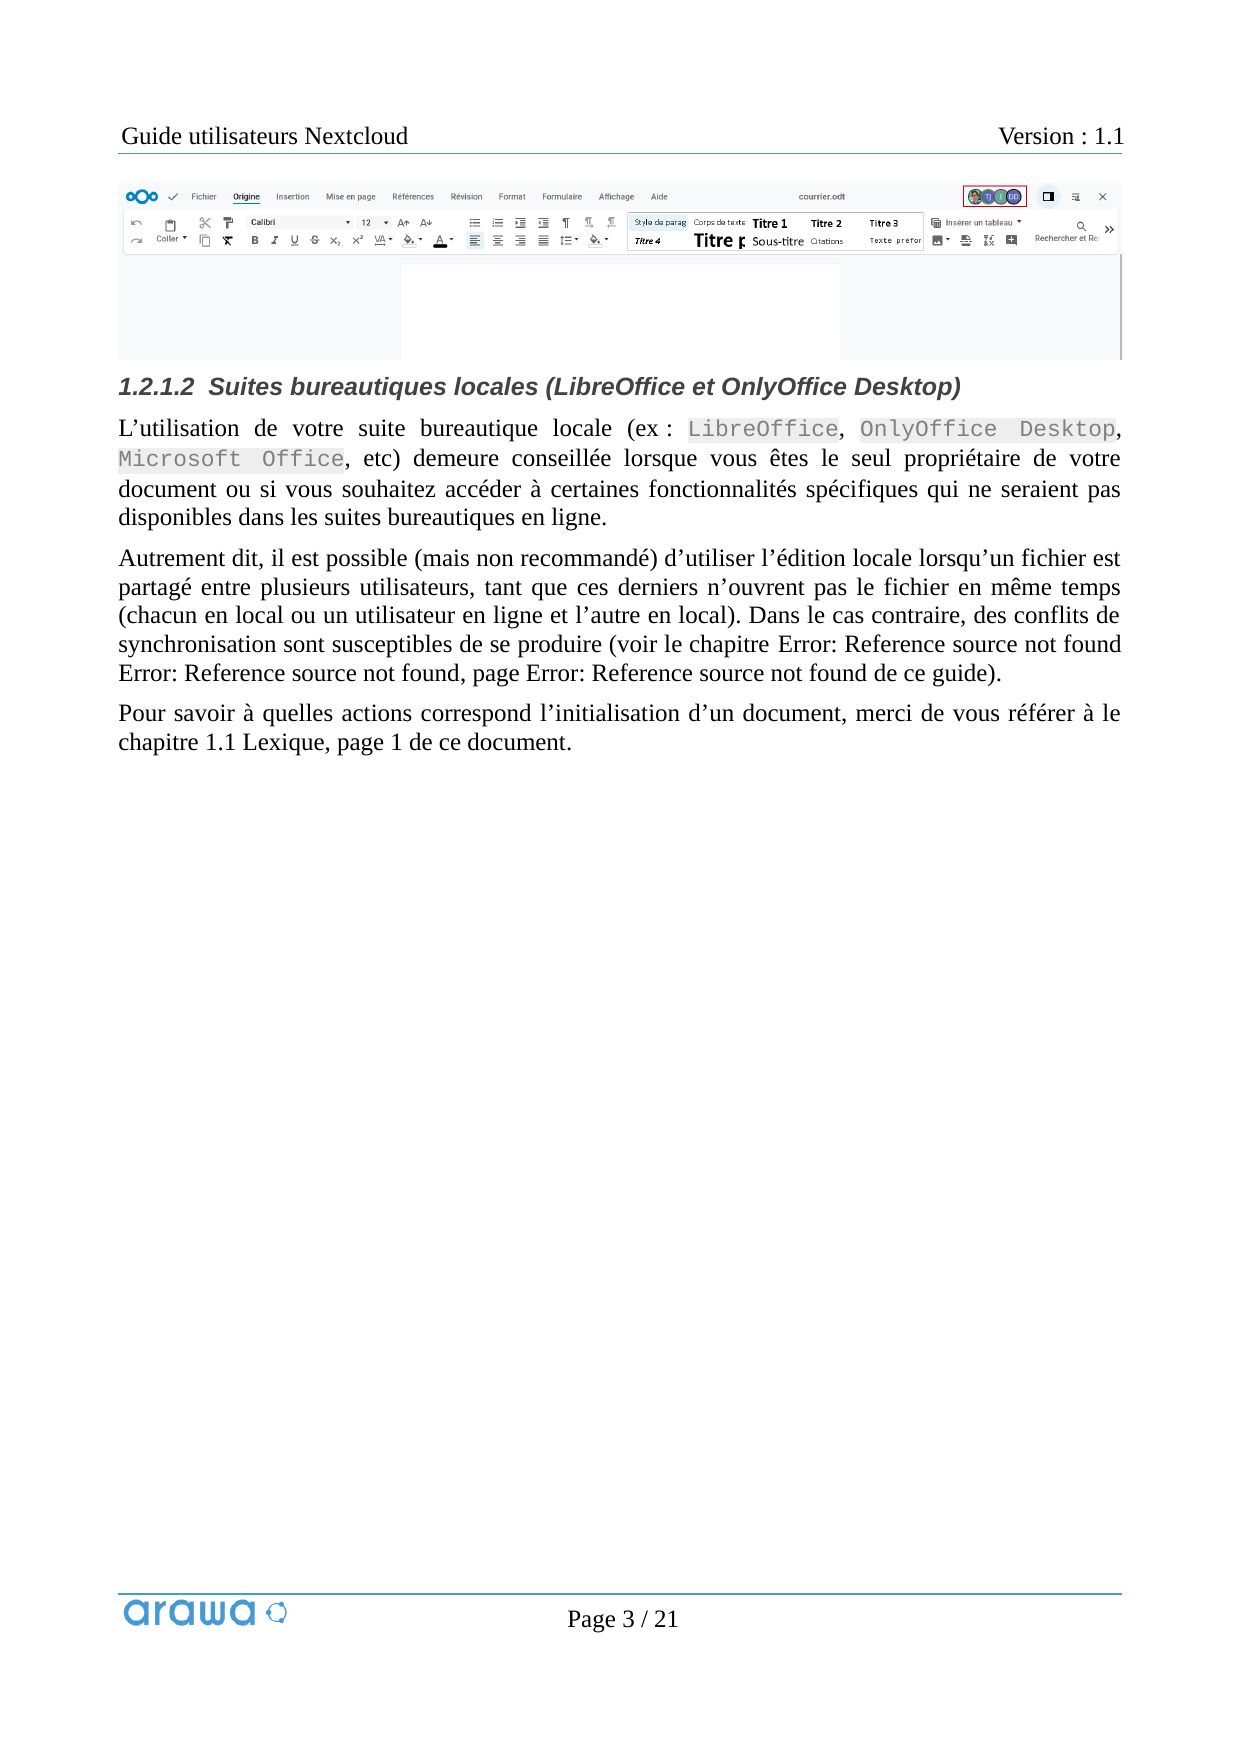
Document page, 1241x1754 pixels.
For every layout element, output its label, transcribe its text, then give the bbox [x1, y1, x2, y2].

text Pour savoir à quelles actions correspond l’initialisation d’un document, merci de vous référer à le chapitre 1.1 Lexique, page 1 de ce document. [118, 698, 1122, 756]
text Autrement dit, il est possible (mais non recommandé) d’utiliser l’édition locale lorsqu’un fichier est partagé entre plusieurs utilisateurs, tant que ces derniers n’ouvrent pas le fichier en même temps (chacun en local ou un utilisateur en ligne et l’autre en local). Dans le cas contraire, des conflits de synchronisation sont susceptibles de se produire (voir le chapitre Erreur : source de la référence non trouvée Erreur : source de la référence non trouvée, page Erreur : source de la référence non trouvée de ce guide). [118, 543, 1122, 687]
subtitle Suites bureautiques locales (LibreOffice et OnlyOffice Desktop) [118, 372, 1122, 401]
picture [121, 1597, 290, 1628]
picture [118, 183, 1123, 360]
text L’utilisation de votre suite bureautique locale (ex : LibreOffice, OnlyOffice Desktop, Microsoft Office, etc) demeure conseillée lorsque vous êtes le seul propriétaire de votre document ou si vous souhaitez accéder à certaines fonctionnalités spécifiques qui ne seraient pas disponibles dans les suites bureautiques en ligne. [118, 413, 1122, 531]
